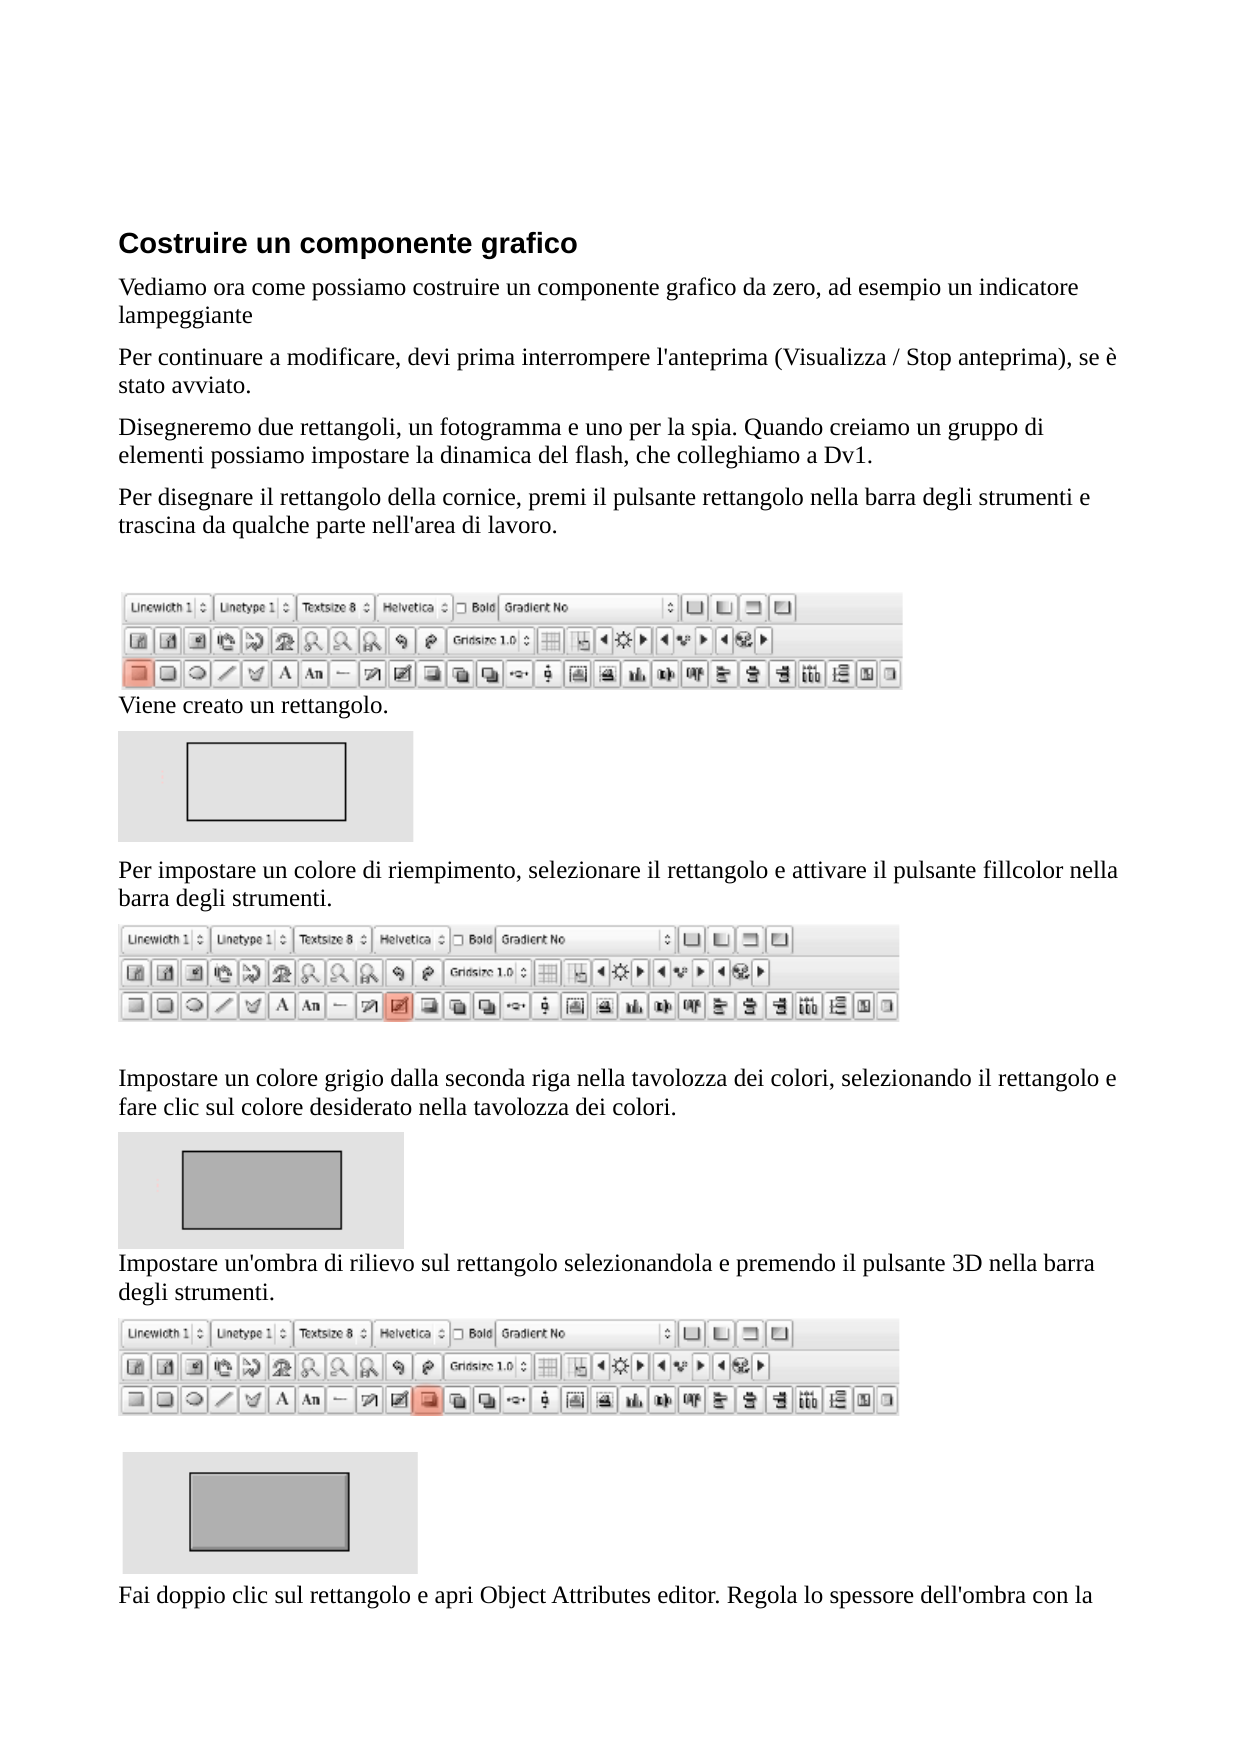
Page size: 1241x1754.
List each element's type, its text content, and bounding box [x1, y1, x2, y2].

picture [118, 731, 414, 842]
picture [118, 1318, 900, 1416]
text Vediamo ora come possiamo costruire un componente grafico da zero, ad esempio un indicatore lampeggiante [118, 272, 1122, 329]
picture [118, 924, 900, 1022]
text Fai doppio clic sul rettangolo e apri Object Attributes editor. Regola lo spessore dell'ombra con la [118, 1580, 1122, 1609]
text Per impostare un colore di riempimento, selezionare il rettangolo e attivare il pulsante fillcolor nella barra degli strumenti. [118, 855, 1122, 912]
text Per disegnare il rettangolo della cornice, premi il pulsante rettangolo nella barra degli strumenti e trascina da qualche parte nell'area di lavoro. [118, 482, 1122, 539]
picture [122, 1452, 418, 1574]
text Viene creato un rettangolo. [118, 593, 1122, 718]
text Impostare un'ombra di rilievo sul rettangolo selezionandola e premendo il pulsante 3D nella barra degli strumenti. [118, 1133, 1122, 1306]
picture [118, 1132, 404, 1249]
text Disegneremo due rettangoli, un fotogramma e uno per la spia. Quando creiamo un gruppo di elementi possiamo impostare la dinamica del flash, che colleghiamo a Dv1. [118, 412, 1122, 469]
subtitle Costruire un componente grafico [118, 226, 1122, 259]
picture [121, 592, 903, 690]
text Per continuare a modificare, devi prima interrompere l'anteprima (Visualizza / Stop anteprima), se è stato avviato. [118, 342, 1122, 399]
text Impostare un colore grigio dalla seconda riga nella tavolozza dei colori, selezionando il rettangolo e fare clic sul colore desiderato nella tavolozza dei colori. [118, 1063, 1122, 1120]
